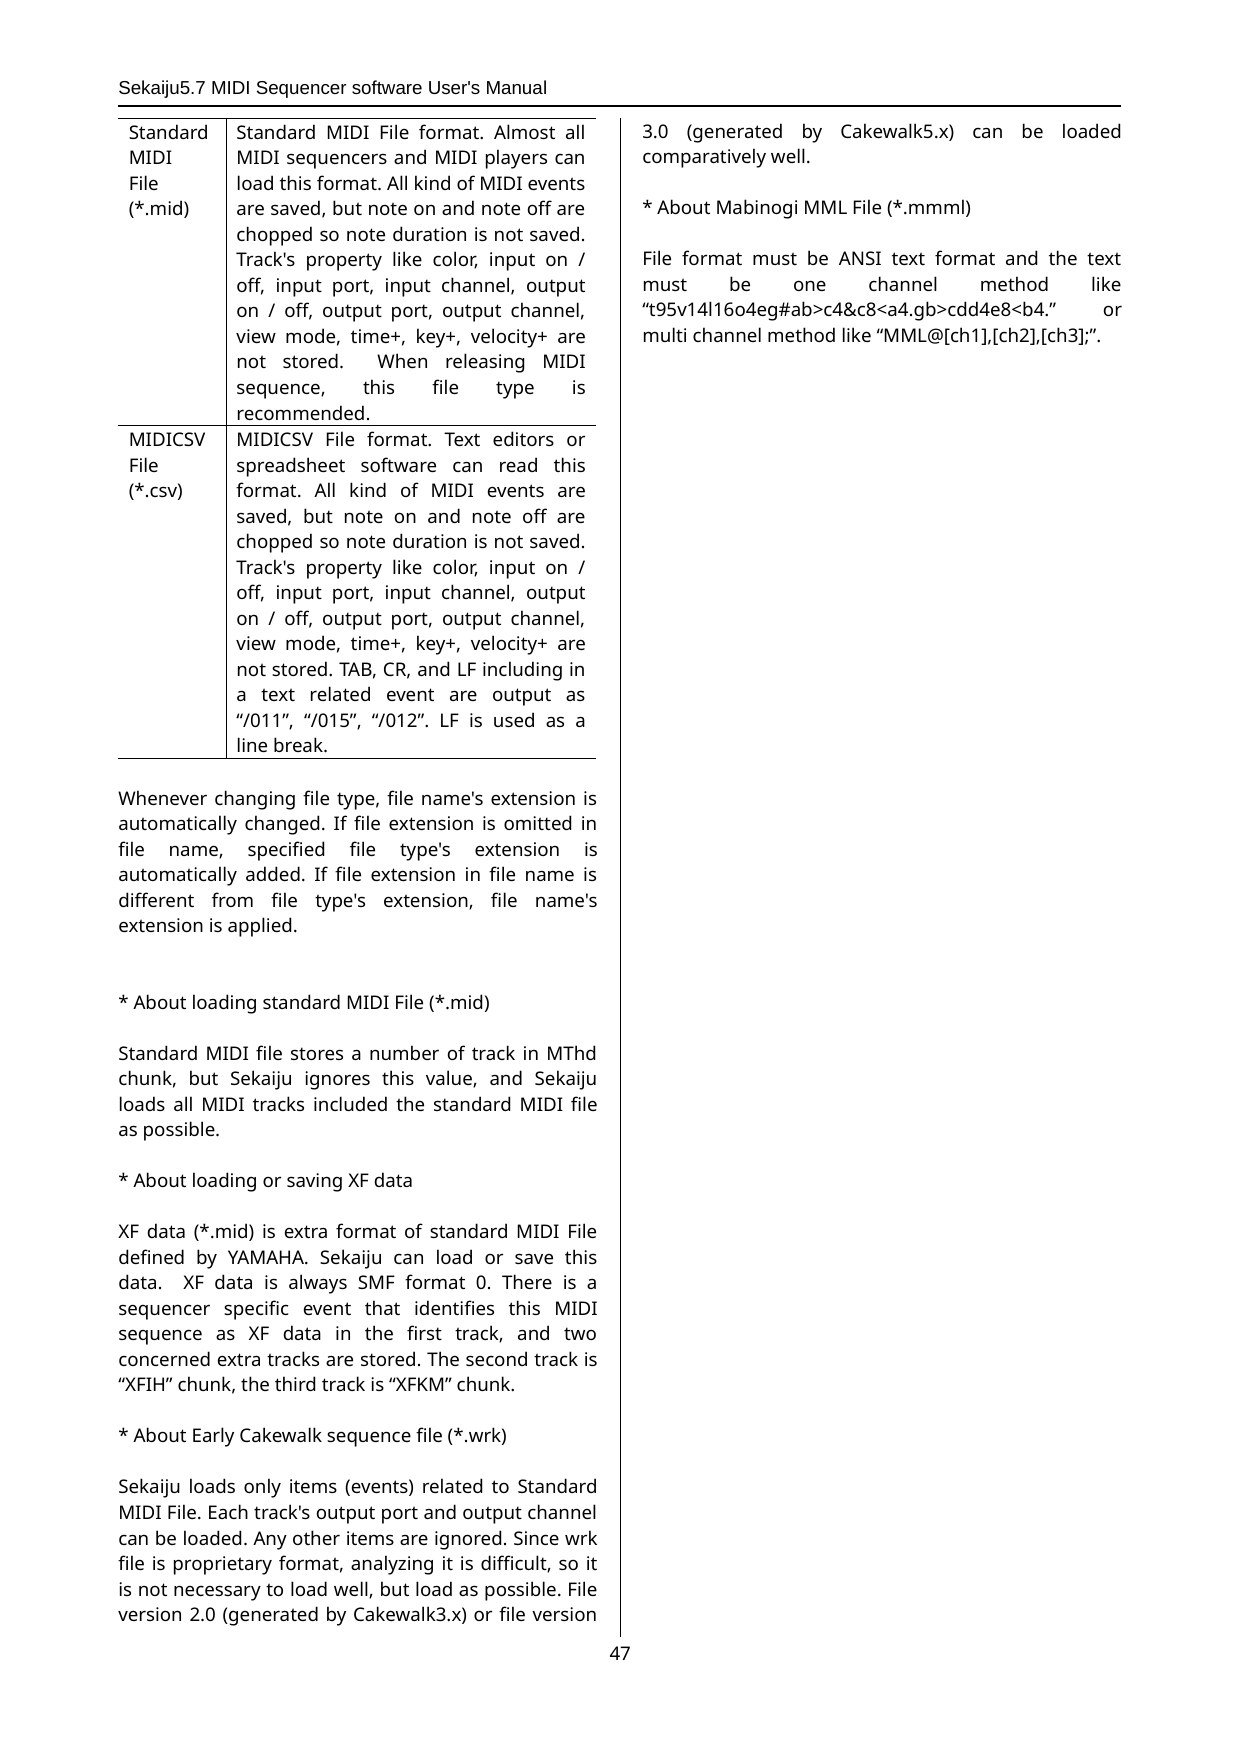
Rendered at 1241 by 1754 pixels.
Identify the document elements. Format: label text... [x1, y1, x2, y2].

text XF data (*.mid) is extra format of standard MIDI File defined by YAMAHA. Sekaiju can load or save this data. XF data is always SMF format 0. There is a sequencer specific event that identifies this MIDI sequence as XF data in the first track, and two concerned extra tracks are stored. The second track is “XFIH” chunk, the third track is “XFKM” chunk. [118, 1219, 598, 1397]
table_cell MIDICSV File (*.csv) [118, 426, 226, 758]
text Sekaiju loads only items (events) related to Standard MIDI File. Each track's output port and output channel can be loaded. Any other items are ignored. Since wrk file is proprietary format, analyzing it is difficult, so it is not necessary to load well, but load as possible. File version 2.0 (generated by Cakewalk3.x) or file version [118, 1474, 598, 1627]
text File format must be ANSI text format and the text must be one channel method like “t95v14l16o4eg#ab>c4&c8<a4.gb>cdd4e8<b4.” or multi channel method like “MML@[ch1],[ch2],[ch3];”. [642, 246, 1122, 348]
text Whenever changing file type, file name's extension is automatically changed. If file extension is omitted in file name, specified file type's extension is automatically added. If file extension in file name is different from file type's extension, file name's extension is applied. [118, 785, 598, 938]
text * About Mabinogi MML File (*.mmml) [642, 195, 1122, 220]
text * About loading standard MIDI File (*.mid) [118, 989, 598, 1014]
table_cell Standard MIDI File format. Almost all MIDI sequencers and MIDI players can load this format. All kind of MIDI events are saved, but note on and note off are chopped so note duration is not saved. Track's property like color, input on / off, input port, input channel, output on / off, output port, output channel, view mode, time+, key+, velocity+ are not stored. When releasing MIDI sequence, this file type is recommended. [227, 119, 596, 425]
text Standard MIDI file stores a number of track in MThd chunk, but Sekaiju ignores this value, and Sekaiju loads all MIDI tracks included the standard MIDI file as possible. [118, 1040, 598, 1142]
table_cell MIDICSV File format. Text editors or spreadsheet software can read this format. All kind of MIDI events are saved, but note on and note off are chopped so note duration is not saved. Track's property like color, input on / off, input port, input channel, output on / off, output port, output channel, view mode, time+, key+, velocity+ are not stored. TAB, CR, and LF including in a text related event are output as “/011”, “/015”, “/012”. LF is used as a line break. [227, 426, 596, 758]
table_cell Standard MIDI File (*.mid) [118, 119, 226, 425]
text * About Early Cakewalk sequence file (*.wrk) [118, 1423, 598, 1448]
text * About loading or saving XF data [118, 1168, 598, 1193]
text 3.0 (generated by Cakewalk5.x) can be loaded comparatively well. [642, 118, 1122, 169]
